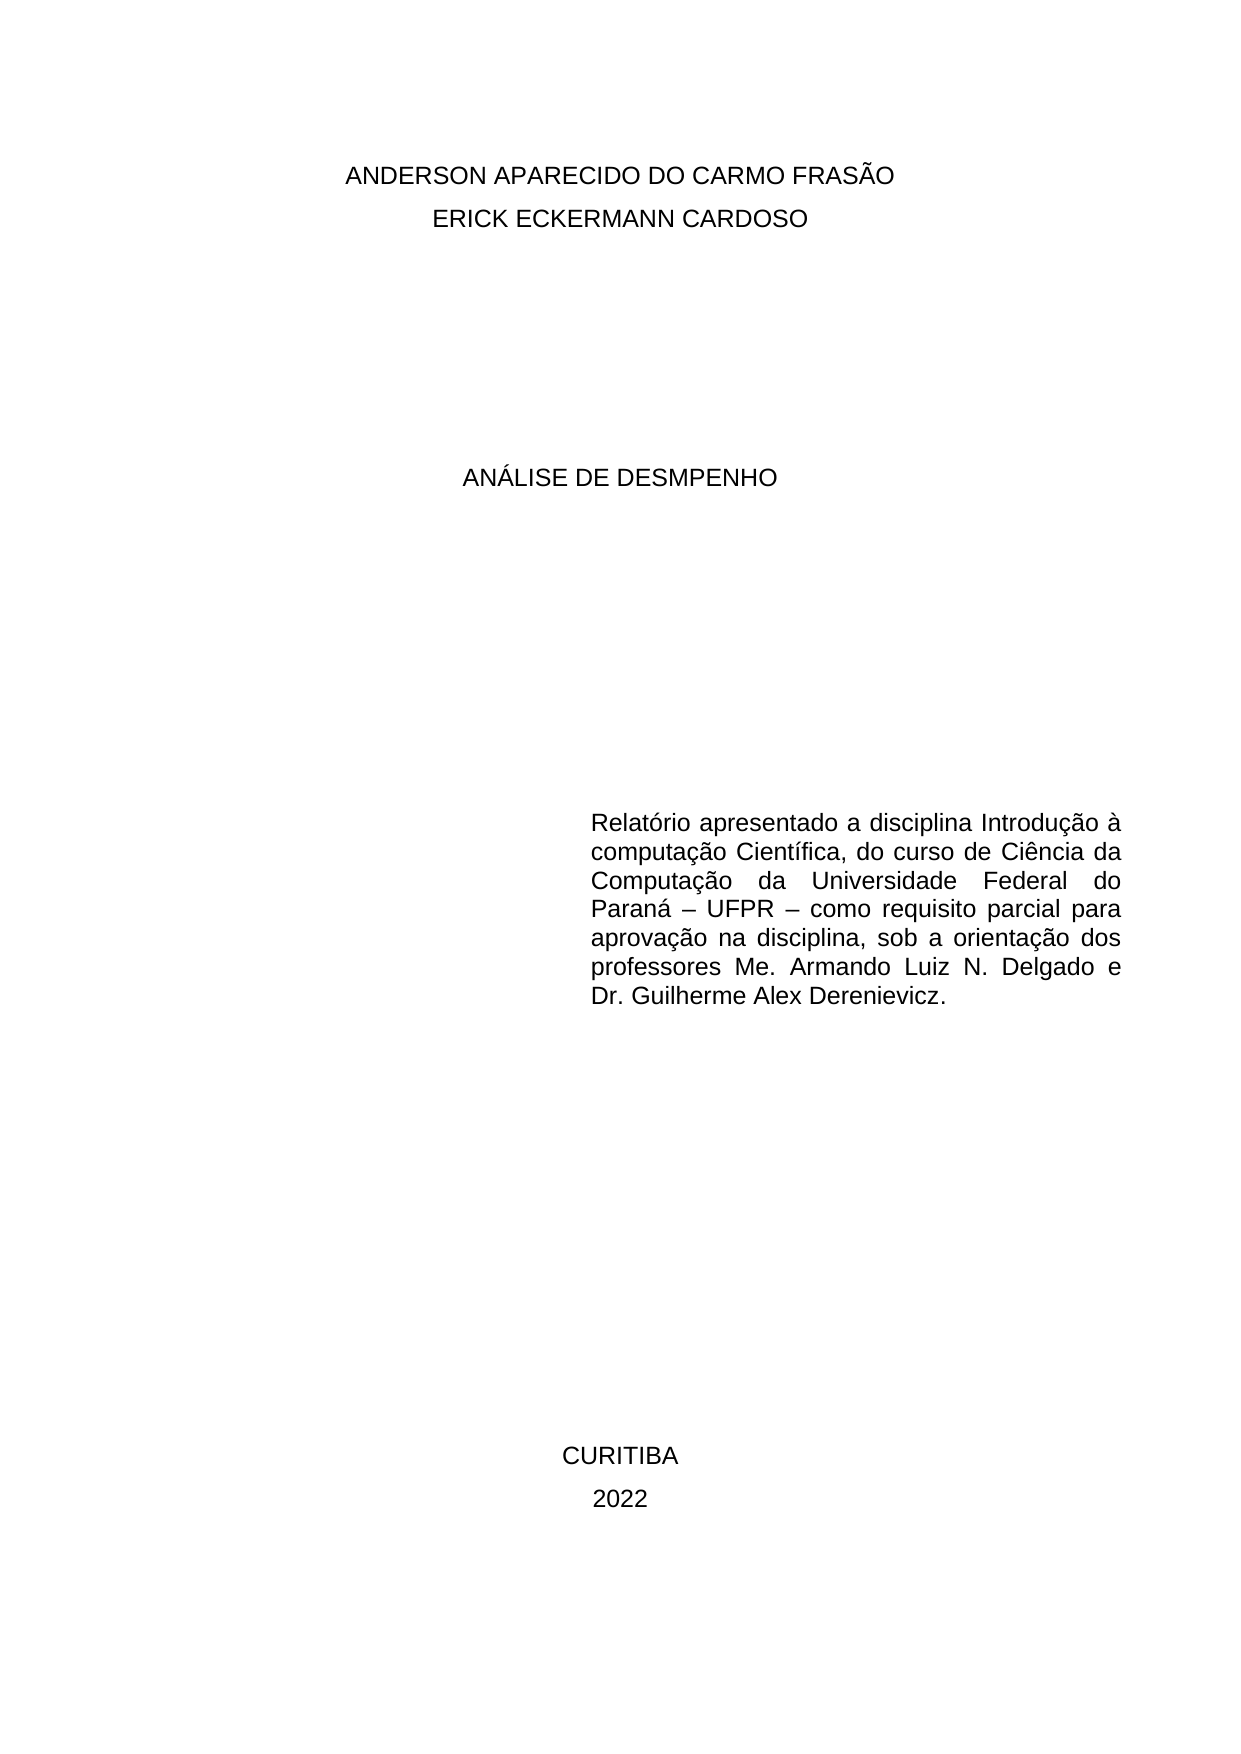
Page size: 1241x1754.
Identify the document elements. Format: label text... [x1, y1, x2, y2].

text 2022 [118, 1484, 1122, 1512]
text CURITIBA [118, 1441, 1122, 1469]
text Relatório apresentado a disciplina Introdução à computação Científica, do curso de Ciência da Computação da Universidade Federal do Paraná – UFPR – como requisito parcial para aprovação na disciplina, sob a orientação dos professores Me. Armando Luiz N. Delgado e Dr. Guilherme Alex Derenievicz. [591, 808, 1122, 1009]
text ANDERSON APARECIDO DO CARMO FRASÃO [118, 161, 1122, 190]
text ERICK ECKERMANN CARDOSO [118, 204, 1122, 233]
text ANÁLISE DE DESMPENHO [118, 463, 1122, 492]
